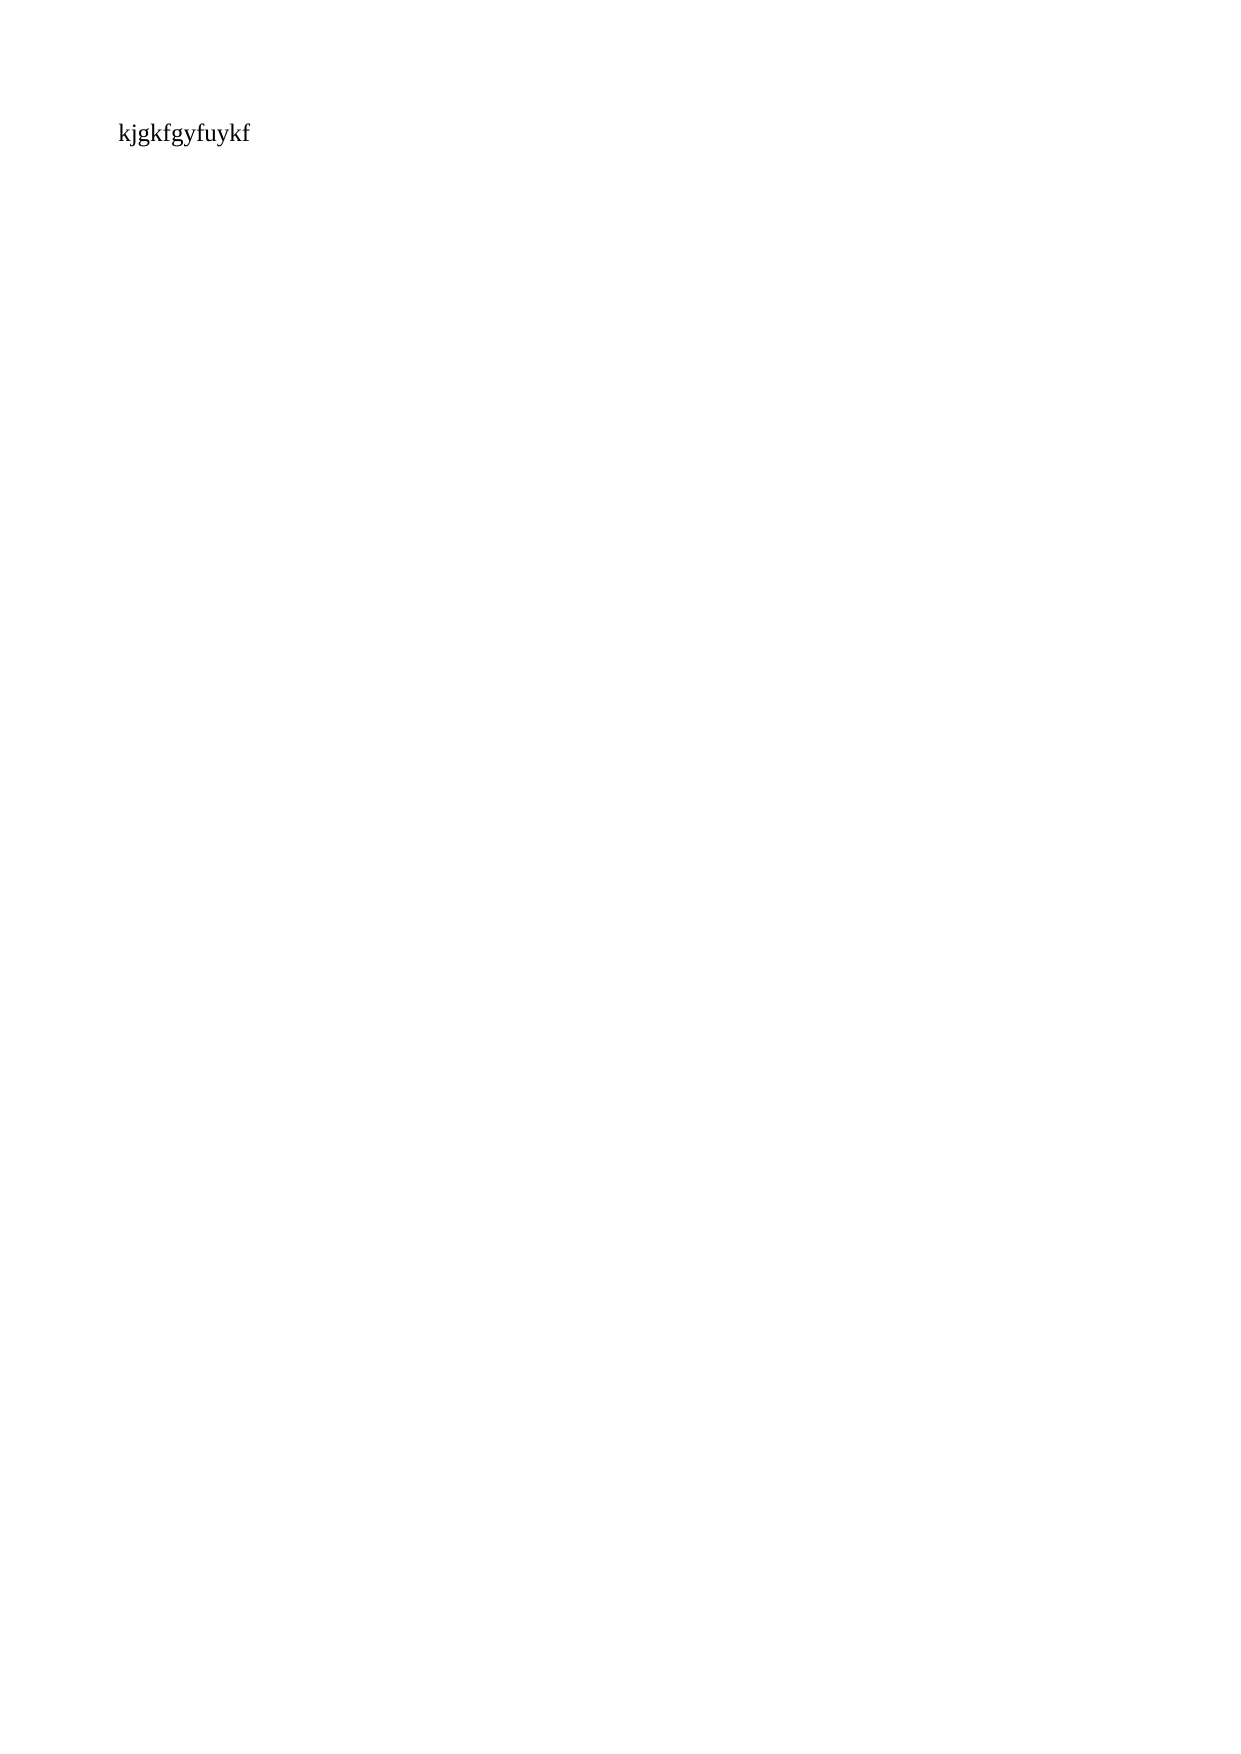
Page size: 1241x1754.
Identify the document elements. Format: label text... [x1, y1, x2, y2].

text kjgkfgyfuykf [118, 118, 1122, 147]
